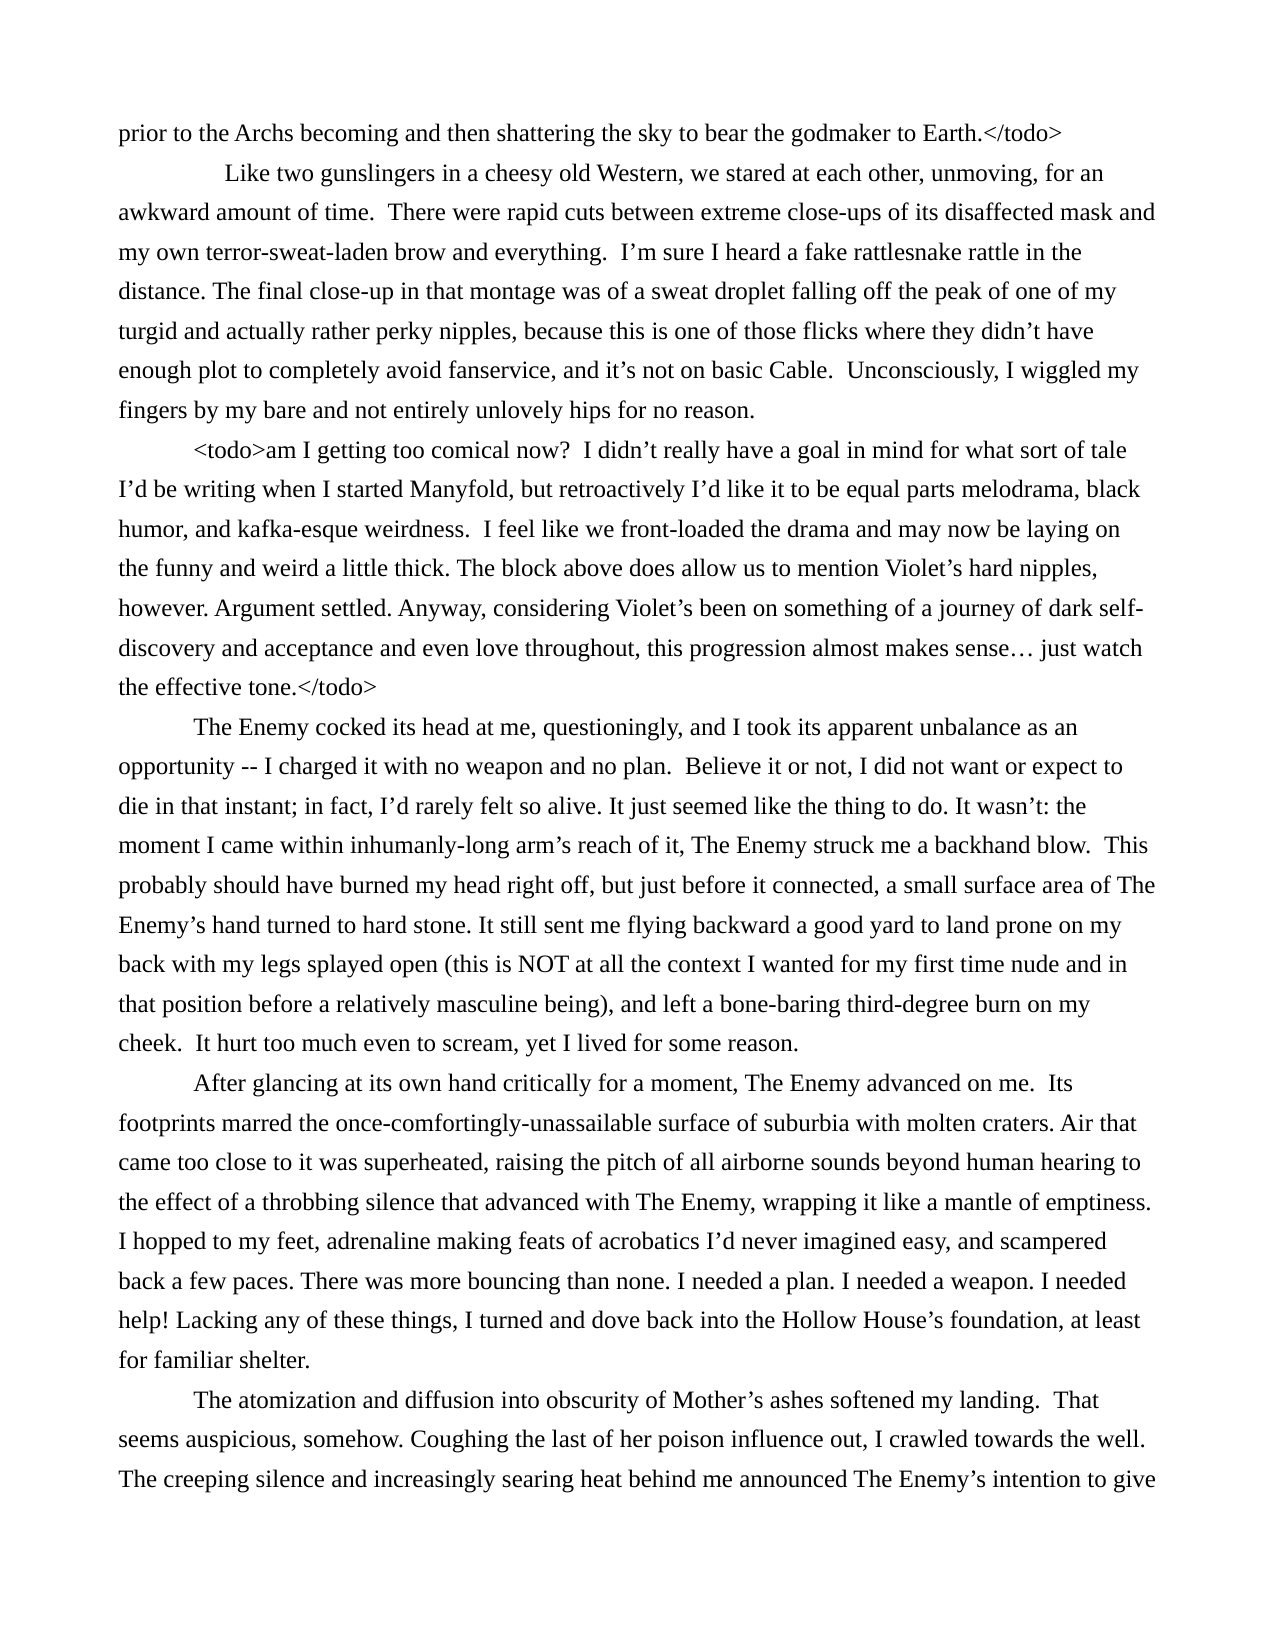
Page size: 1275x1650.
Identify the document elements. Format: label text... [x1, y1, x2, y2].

text After glancing at its own hand critically for a moment, The Enemy advanced on me. Its footprints marred the once-comfortingly-unassailable surface of suburbia with molten craters. Air that came too close to it was superheated, raising the pitch of all airborne sounds beyond human hearing to the effect of a throbbing silence that advanced with The Enemy, wrapping it like a mantle of emptiness. I hopped to my feet, adrenaline making feats of acrobatics I’d never imagined easy, and scampered back a few paces. There was more bouncing than none. I needed a plan. I needed a weapon. I needed help! Lacking any of these things, I turned and dove back into the Hollow House’s foundation, at least for familiar shelter. [118, 1068, 1157, 1374]
text The atomization and diffusion into obscurity of Mother’s ashes softened my landing. That seems auspicious, somehow. Coughing the last of her poison influence out, I crawled towards the well. The creeping silence and increasingly searing heat behind me announced The Enemy’s intention to give [118, 1385, 1157, 1493]
text The Enemy cocked its head at me, questioningly, and I took its apparent unbalance as an opportunity -- I charged it with no weapon and no plan. Believe it or not, I did not want or expect to die in that instant; in fact, I’d rarely felt so alive. It just seemed like the thing to do. It wasn’t: the moment I came within inhumanly-long arm’s reach of it, The Enemy struck me a backhand blow. This probably should have burned my head right off, but just before it connected, a small surface area of The Enemy’s hand turned to hard stone. It still sent me flying backward a good yard to land prone on my back with my legs splayed open (this is NOT at all the context I wanted for my first time nude and in that position before a relatively masculine being), and left a bone-baring third-degree burn on my cheek. It hurt too much even to scream, yet I lived for some reason. [118, 712, 1157, 1057]
text <todo>am I getting too comical now? I didn’t really have a goal in mind for what sort of tale I’d be writing when I started Manyfold, but retroactively I’d like it to be equal parts melodrama, black humor, and kafka-esque weirdness. I feel like we front-loaded the drama and may now be laying on the funny and weird a little thick. The block above does allow us to mention Violet’s hard nipples, however. Argument settled. Anyway, considering Violet’s been on something of a journey of dark self-discovery and acceptance and even love throughout, this progression almost makes sense… just watch the effective tone.</todo> [118, 435, 1157, 701]
text prior to the Archs becoming and then shattering the sky to bear the godmaker to Earth.</todo> [118, 118, 1157, 147]
text Like two gunslingers in a cheesy old Western, we stared at each other, unmoving, for an awkward amount of time. There were rapid cuts between extreme close-ups of its disaffected mask and my own terror-sweat-laden brow and everything. I’m sure I heard a fake rattlesnake rattle in the distance. The final close-up in that montage was of a sweat droplet falling off the peak of one of my turgid and actually rather perky nipples, because this is one of those flicks where they didn’t have enough plot to completely avoid fanservice, and it’s not on basic Cable. Unconsciously, I wiggled my fingers by my bare and not entirely unlovely hips for no reason. [118, 158, 1157, 424]
